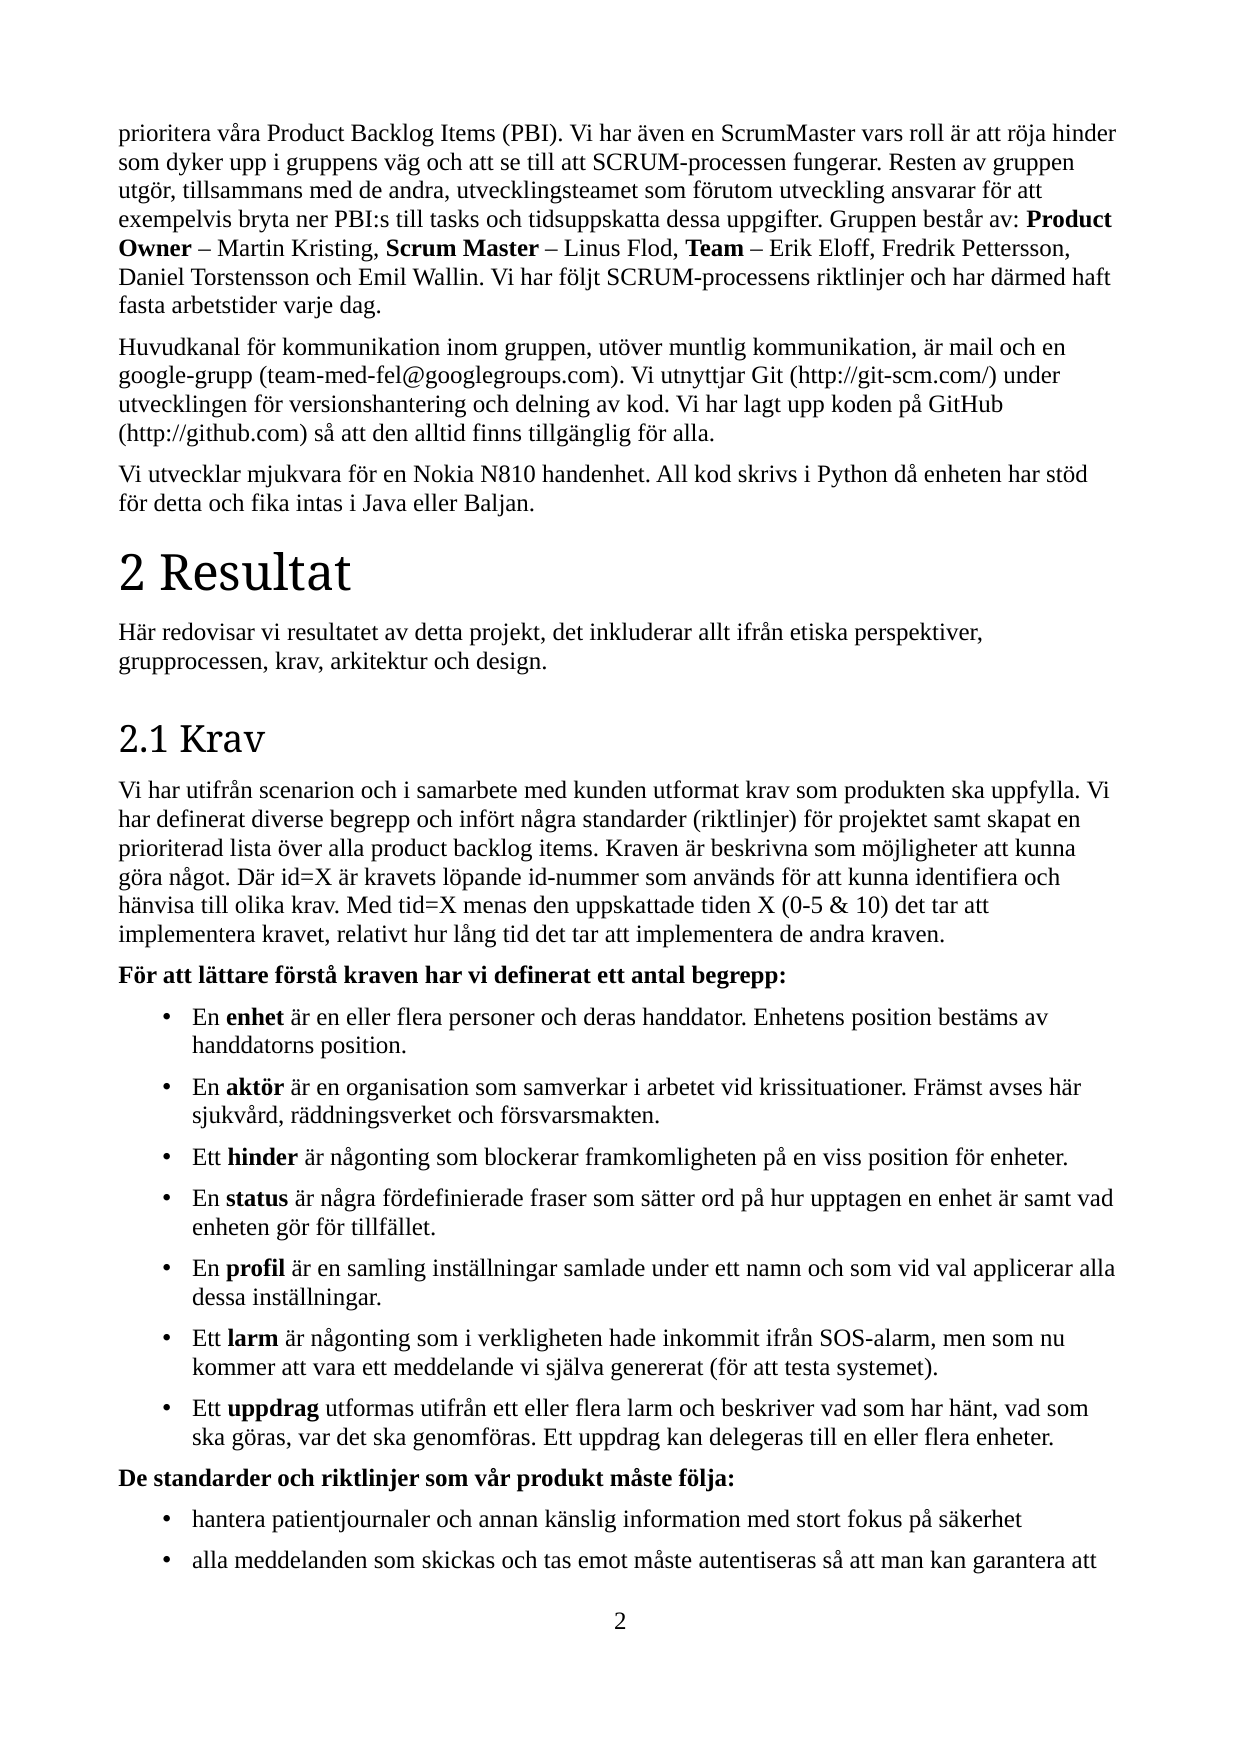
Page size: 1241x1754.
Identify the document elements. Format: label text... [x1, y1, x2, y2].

list Ett hinder är någonting som blockerar framkomligheten på en viss position för enheter. [162, 1142, 1122, 1171]
list Ett larm är någonting som i verkligheten hade inkommit ifrån SOS-alarm, men som nu kommer att vara ett meddelande vi själva genererat (för att testa systemet). [162, 1323, 1122, 1381]
text Vi har utifrån scenarion och i samarbete med kunden utformat krav som produkten ska uppfylla. Vi har definerat diverse begrepp och infört några standarder (riktlinjer) för projektet samt skapat en prioriterad lista över alla product backlog items. Kraven är beskrivna som möjligheter att kunna göra något. Där id=X är kravets löpande id-nummer som används för att kunna identifiera och hänvisa till olika krav. Med tid=X menas den uppskattade tiden X (0-5 & 10) det tar att implementera kravet, relativt hur lång tid det tar att implementera de andra kraven. [118, 776, 1122, 948]
text Här redovisar vi resultatet av detta projekt, det inkluderar allt ifrån etiska perspektiver, grupprocessen, krav, arkitektur och design. [118, 617, 1122, 674]
list En enhet är en eller flera personer och deras handdator. Enhetens position bestäms av handdatorns position. [162, 1002, 1122, 1059]
text För att lättare förstå kraven har vi definerat ett antal begrepp: [118, 961, 1122, 989]
list alla meddelanden som skickas och tas emot måste autentiseras så att man kan garantera att [162, 1546, 1122, 1574]
list En status är några fördefinierade fraser som sätter ord på hur upptagen en enhet är samt vad enheten gör för tillfället. [162, 1183, 1122, 1241]
text prioritera våra Product Backlog Items (PBI). Vi har även en ScrumMaster vars roll är att röja hinder som dyker upp i gruppens väg och att se till att SCRUM-processen fungerar. Resten av gruppen utgör, tillsammans med de andra, utvecklingsteamet som förutom utveckling ansvarar för att exempelvis bryta ner PBI:s till tasks och tidsuppskatta dessa uppgifter. Gruppen består av: Product Owner – Martin Kristing, Scrum Master – Linus Flod, Team – Erik Eloff, Fredrik Pettersson, Daniel Torstensson och Emil Wallin. Vi har följt SCRUM-processens riktlinjer och har därmed haft fasta arbetstider varje dag. [118, 118, 1122, 319]
list Ett uppdrag utformas utifrån ett eller flera larm och beskriver vad som har hänt, vad som ska göras, var det ska genomföras. Ett uppdrag kan delegeras till en eller flera enheter. [162, 1393, 1122, 1451]
text Vi utvecklar mjukvara för en Nokia N810 handenhet. All kod skrivs i Python då enheten har stöd för detta och fika intas i Java eller Baljan. [118, 459, 1122, 517]
subtitle Krav [118, 712, 1122, 763]
list En profil är en samling inställningar samlade under ett namn och som vid val applicerar alla dessa inställningar. [162, 1253, 1122, 1311]
subtitle Resultat [118, 536, 1122, 604]
text De standarder och riktlinjer som vår produkt måste följa: [118, 1463, 1122, 1492]
text Huvudkanal för kommunikation inom gruppen, utöver muntlig kommunikation, är mail och en google-grupp (team-med-fel@googlegroups.com). Vi utnyttjar Git (http://git-scm.com/) under utvecklingen för versionshantering och delning av kod. Vi har lagt upp koden på GitHub (http://github.com) så att den alltid finns tillgänglig för alla. [118, 332, 1122, 447]
list hantera patientjournaler och annan känslig information med stort fokus på säkerhet [162, 1504, 1122, 1533]
list En aktör är en organisation som samverkar i arbetet vid krissituationer. Främst avses här sjukvård, räddningsverket och försvarsmakten. [162, 1072, 1122, 1129]
